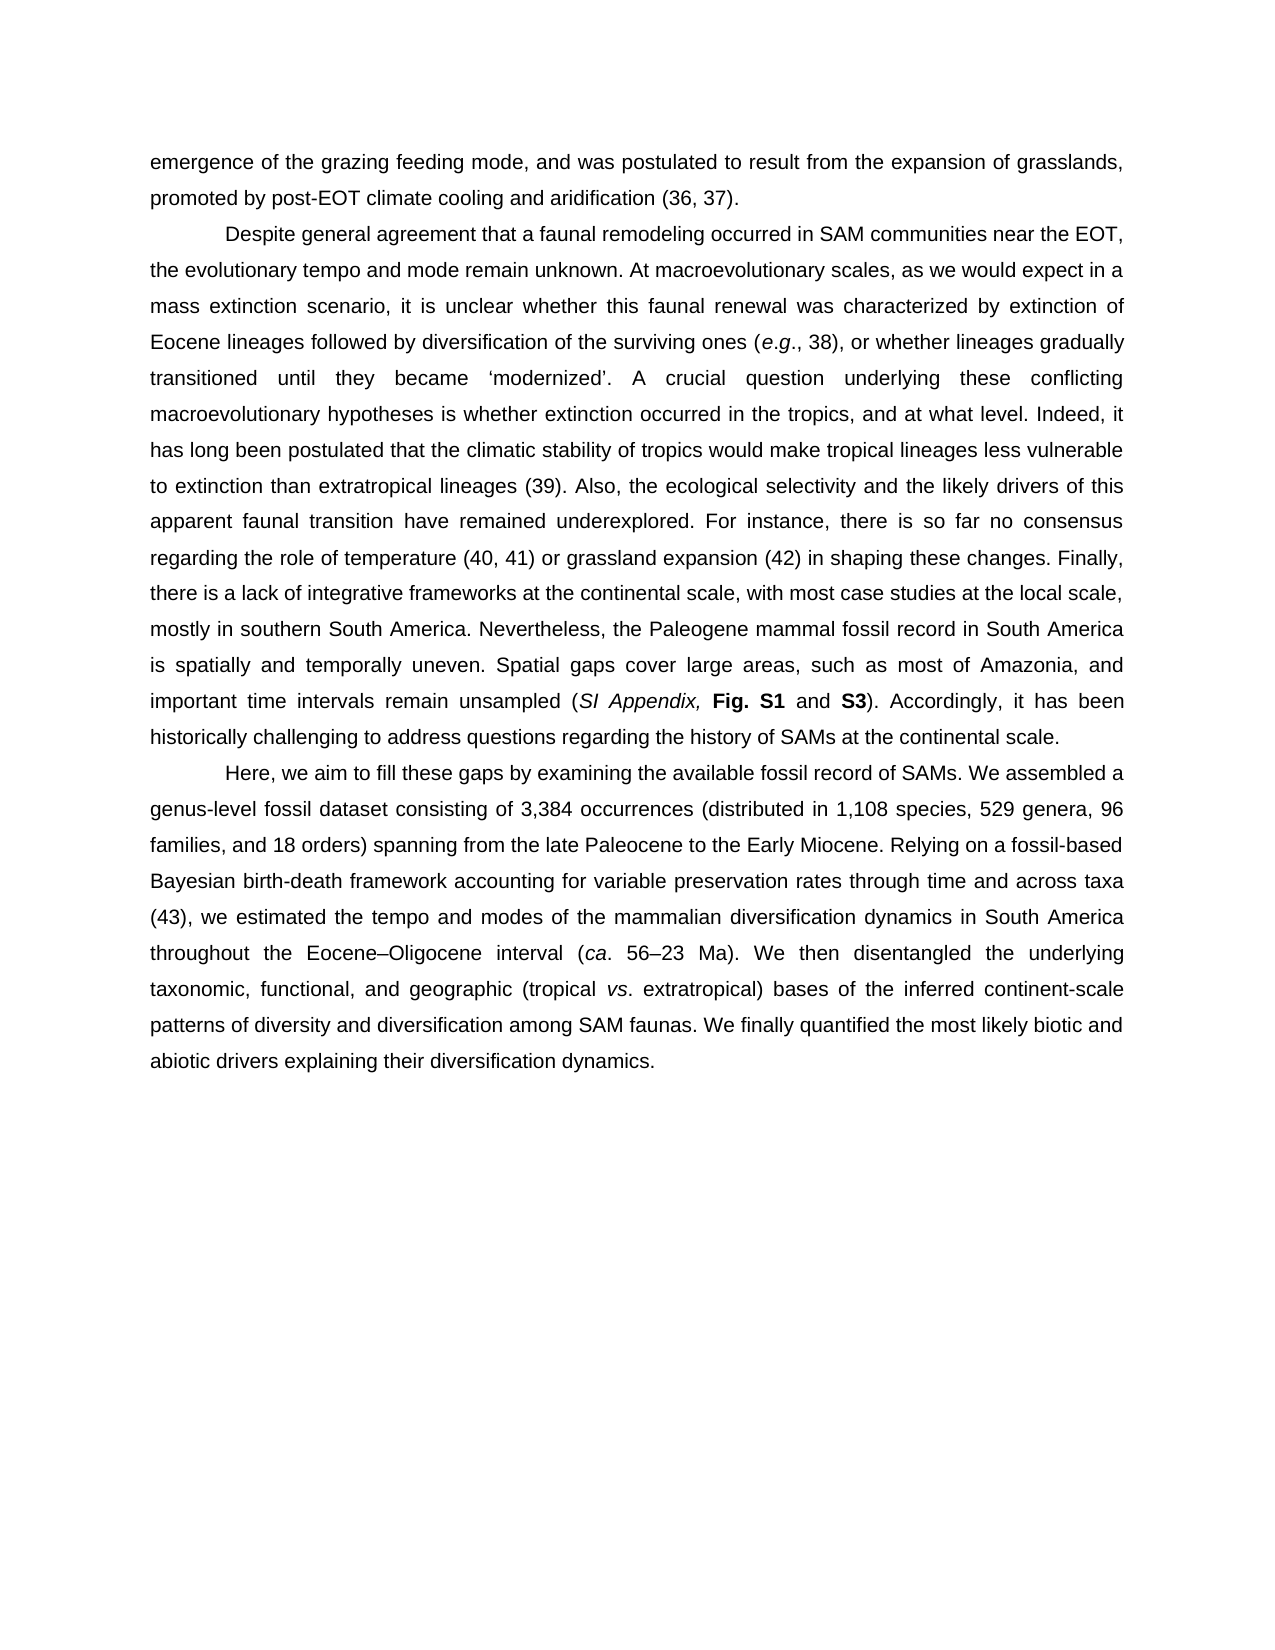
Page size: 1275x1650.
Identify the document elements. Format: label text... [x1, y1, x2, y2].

text Here, we aim to fill these gaps by examining the available fossil record of SAMs. We assembled a genus-level fossil dataset consisting of 3,384 occurrences (distributed in 1,108 species, 529 genera, 96 families, and 18 orders) spanning from the late Paleocene to the Early Miocene. Relying on a fossil-based Bayesian birth-death framework accounting for variable preservation rates through time and across taxa (43), we estimated the tempo and modes of the mammalian diversification dynamics in South America throughout the Eocene–Oligocene interval (ca. 56–23 Ma). We then disentangled the underlying taxonomic, functional, and geographic (tropical vs. extratropical) bases of the inferred continent-scale patterns of diversity and diversification among SAM faunas. We finally quantified the most likely biotic and abiotic drivers explaining their diversification dynamics. [150, 761, 1125, 1072]
text emergence of the grazing feeding mode, and was postulated to result from the expansion of grasslands, promoted by post-EOT climate cooling and aridification (36, 37). [150, 150, 1125, 210]
text Despite general agreement that a faunal remodeling occurred in SAM communities near the EOT, the evolutionary tempo and mode remain unknown. At macroevolutionary scales, as we would expect in a mass extinction scenario, it is unclear whether this faunal renewal was characterized by extinction of Eocene lineages followed by diversification of the surviving ones (e.g., 38), or whether lineages gradually transitioned until they became ‘modernized’. A crucial question underlying these conflicting macroevolutionary hypotheses is whether extinction occurred in the tropics, and at what level. Indeed, it has long been postulated that the climatic stability of tropics would make tropical lineages less vulnerable to extinction than extratropical lineages (39). Also, the ecological selectivity and the likely drivers of this apparent faunal transition have remained underexplored. For instance, there is so far no consensus regarding the role of temperature (40, 41) or grassland expansion (42) in shaping these changes. Finally, there is a lack of integrative frameworks at the continental scale, with most case studies at the local scale, mostly in southern South America. Nevertheless, the Paleogene mammal fossil record in South America is spatially and temporally uneven. Spatial gaps cover large areas, such as most of Amazonia, and important time intervals remain unsampled (SI Appendix, Fig. S1 and S3). Accordingly, it has been historically challenging to address questions regarding the history of SAMs at the continental scale. [150, 222, 1125, 749]
